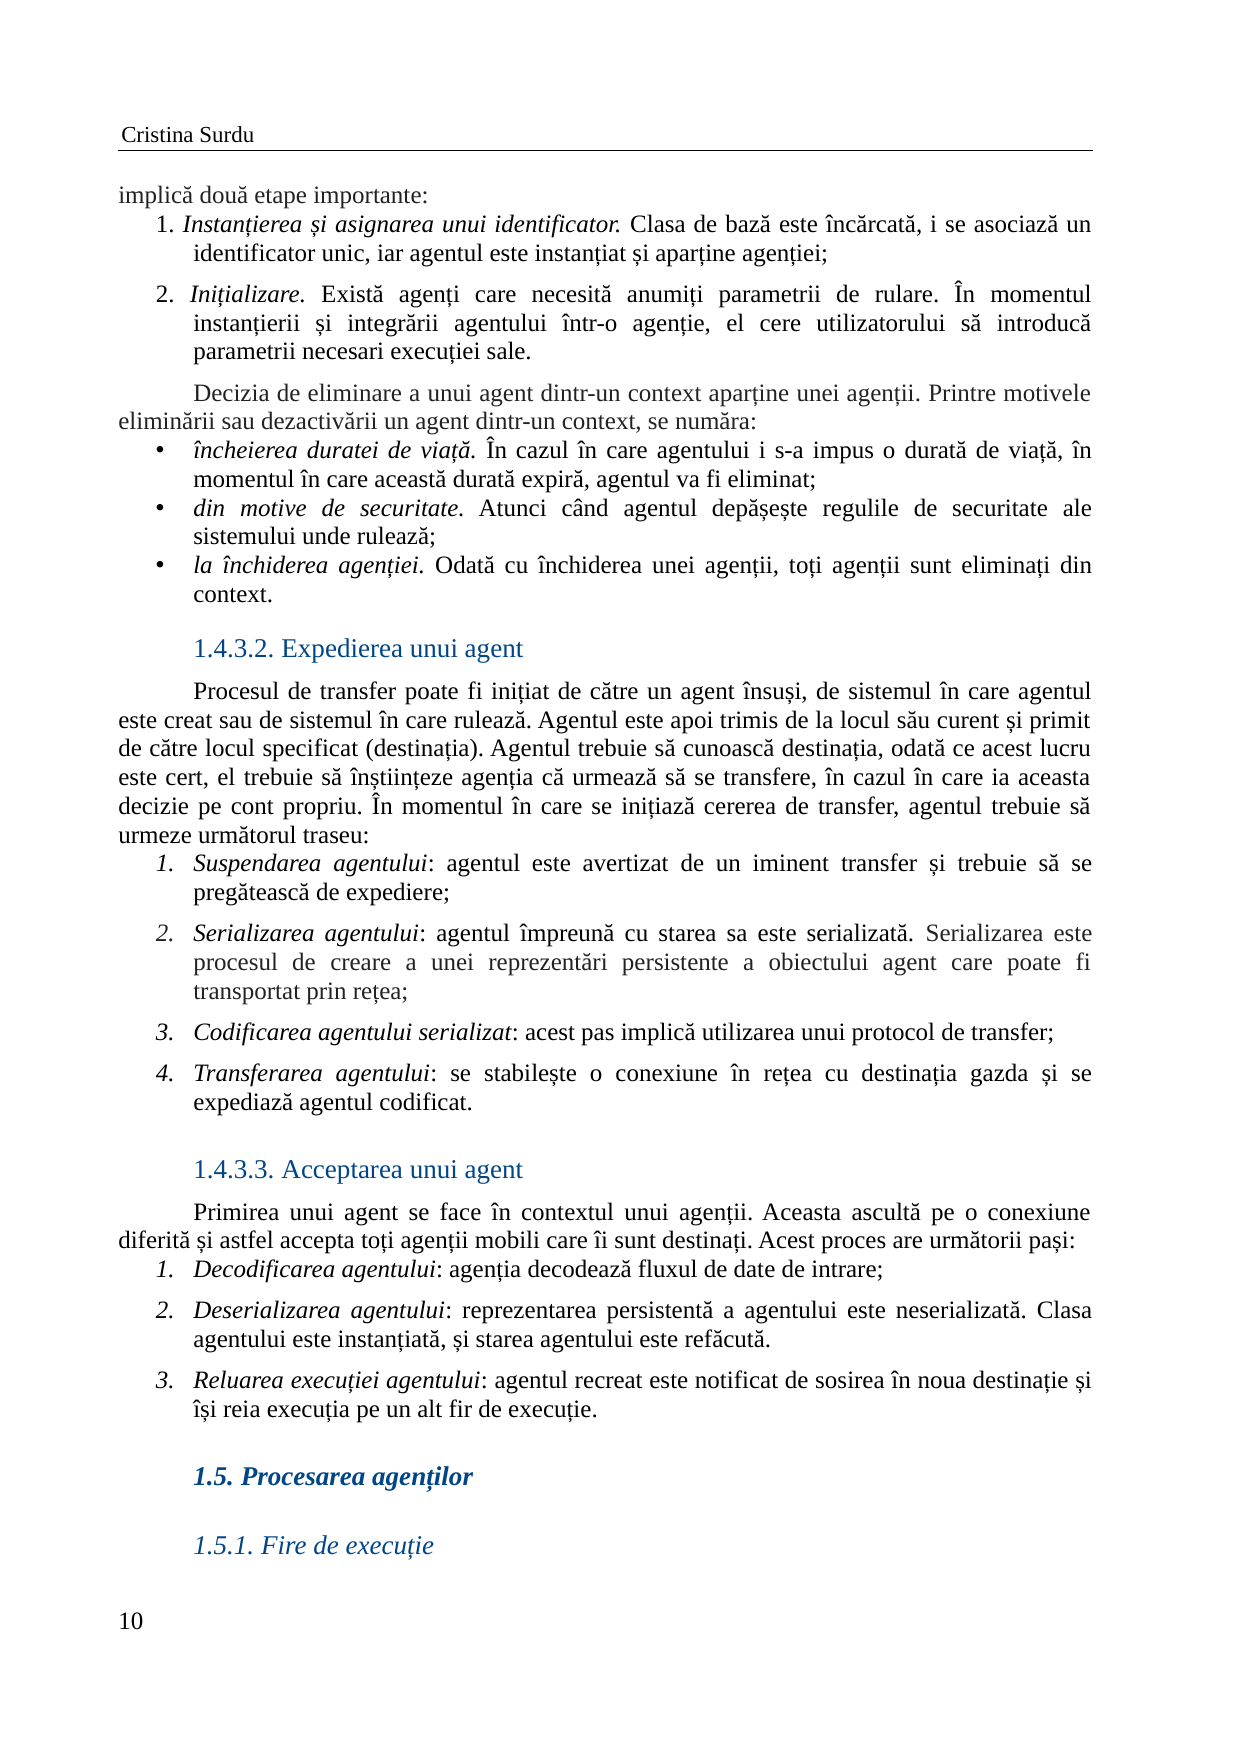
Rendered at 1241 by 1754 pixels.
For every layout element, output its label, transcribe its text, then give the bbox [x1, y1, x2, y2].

text Primirea unui agent se face în contextul unui agenții. Aceasta ascultă pe o conexiune diferită și astfel accepta toți agenții mobili care îi sunt destinați. Acest proces are următorii pași: [118, 1197, 1093, 1254]
text 2. Inițializare. Există agenți care necesită anumiți parametrii de rulare. În momentul instanțierii și integrării agentului într-o agenție, el cere utilizatorului să introducă parametrii necesari execuției sale. [156, 279, 1093, 365]
list Transferarea agentului: se stabilește o conexiune în rețea cu destinația gazda și se expediază agentul codificat. [156, 1058, 1093, 1116]
list Deserializarea agentului: reprezentarea persistentă a agentului este neserializată. Clasa agentului este instanțiată, și starea agentului este refăcută. [156, 1296, 1093, 1353]
list Reluarea execuției agentului: agentul recreat este notificat de sosirea în noua destinație și își reia execuția pe un alt fir de execuție. [156, 1366, 1093, 1423]
subtitle Fire de execuție [193, 1529, 1093, 1560]
list Suspendarea agentului: agentul este avertizat de un iminent transfer și trebuie să se pregătească de expediere; [156, 848, 1093, 906]
list Serializarea agentului: agentul împreună cu starea sa este serializată. Serializarea este procesul de creare a unei reprezentări persistente a obiectului agent care poate fi transportat prin rețea; [156, 918, 1093, 1005]
list Decodificarea agentului: agenția decodează fluxul de date de intrare; [156, 1254, 1093, 1283]
text Procesul de transfer poate fi inițiat de către un agent însuși, de sistemul în care agentul este creat sau de sistemul în care rulează. Agentul este apoi trimis de la locul său curent și primit de către locul specificat (destinația). Agentul trebuie să cunoască destinația, odată ce acest lucru este cert, el trebuie să înștiințeze agenția că urmează să se transfere, în cazul în care ia aceasta decizie pe cont propriu. În momentul în care se inițiază cererea de transfer, agentul trebuie să urmeze următorul traseu: [118, 676, 1093, 848]
subtitle Procesarea agenților [193, 1460, 1093, 1492]
list la închiderea agenției. Odată cu închiderea unei agenții, toți agenții sunt eliminați din context. [156, 550, 1093, 608]
text Decizia de eliminare a unui agent dintr-un context aparține unei agenții. Printre motivele eliminării sau dezactivării un agent dintr-un context, se număra: [118, 378, 1093, 435]
list Codificarea agentului serializat: acest pas implică utilizarea unui protocol de transfer; [156, 1017, 1093, 1046]
text implică două etape importante: [118, 180, 1093, 209]
text 1. Instanțierea și asignarea unui identificator. Clasa de bază este încărcată, i se asociază un identificator unic, iar agentul este instanțiat și aparține agenției; [156, 209, 1093, 266]
subtitle Expedierea unui agent [193, 632, 1093, 664]
list încheierea duratei de viață. În cazul în care agentului i s-a impus o durată de viață, în momentul în care această durată expiră, agentul va fi eliminat; [156, 435, 1093, 493]
subtitle Acceptarea unui agent [193, 1153, 1093, 1184]
list din motive de securitate. Atunci când agentul depășește regulile de securitate ale sistemului unde rulează; [156, 493, 1093, 550]
